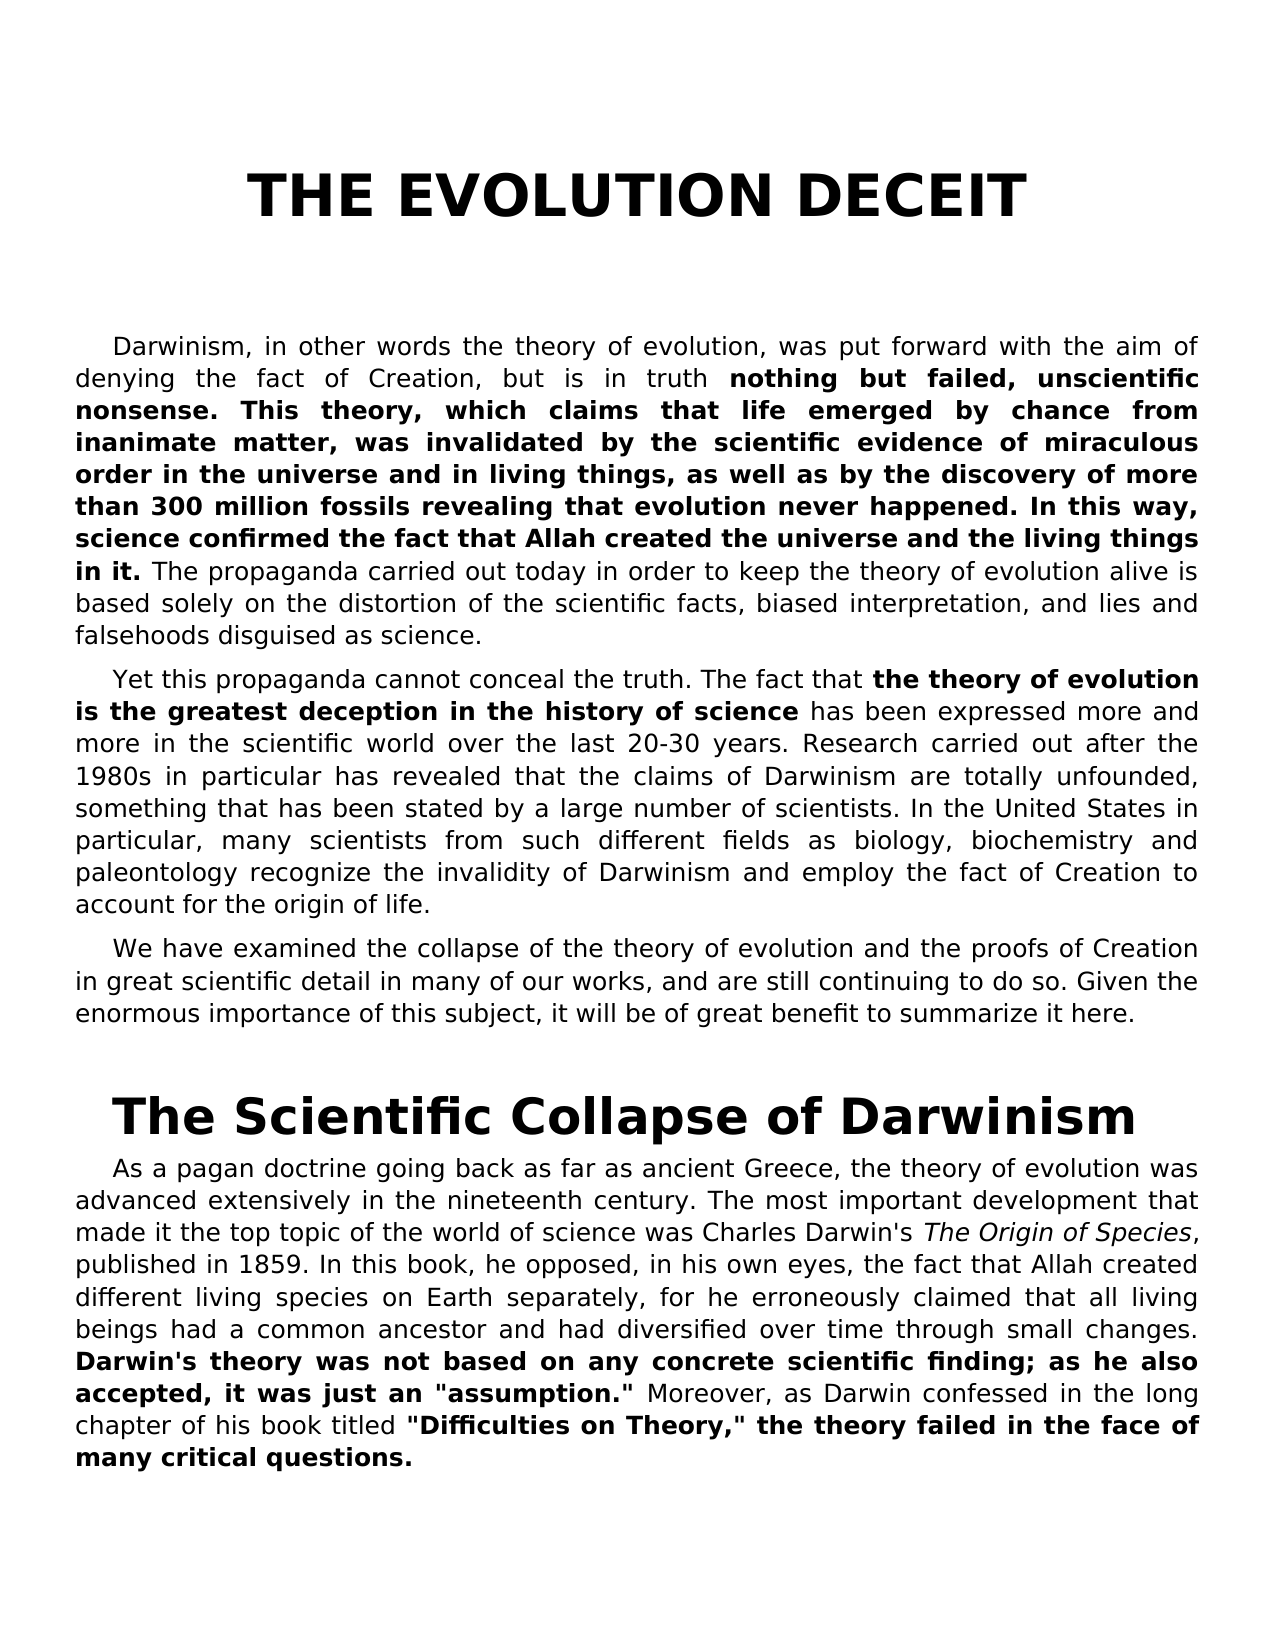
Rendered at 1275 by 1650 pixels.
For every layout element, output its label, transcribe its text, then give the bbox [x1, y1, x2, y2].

text Darwinism, in other words the theory of evolution, was put forward with the aim of denying the fact of Creation, but is in truth nothing but failed, unscientific nonsense. This theory, which claims that life emerged by chance from inanimate matter, was invalidated by the scientific evidence of miraculous order in the universe and in living things, as well as by the discovery of more than 300 million fossils revealing that evolution never happened. In this way, science confirmed the fact that Allah created the universe and the living things in it. The propaganda carried out today in order to keep the theory of evolution alive is based solely on the distortion of the scientific facts, biased interpretation, and lies and falsehoods disguised as science. [75, 332, 1200, 650]
text As a pagan doctrine going back as far as ancient Greece, the theory of evolution was advanced extensively in the nineteenth century. The most important development that made it the top topic of the world of science was Charles Darwin's The Origin of Species, published in 1859. In this book, he opposed, in his own eyes, the fact that Allah created different living species on Earth separately, for he erroneously claimed that all living beings had a common ancestor and had diversified over time through small changes. Darwin's theory was not based on any concrete scientific finding; as he also accepted, it was just an "assumption." Moreover, as Darwin confessed in the long chapter of his book titled "Difficulties on Theory," the theory failed in the face of many critical questions. [75, 1154, 1200, 1472]
subtitle The Scientific Collapse of Darwinism [112, 1088, 1200, 1146]
subtitle THE EVOLUTION DECEIT [75, 162, 1200, 230]
text Yet this propaganda cannot conceal the truth. The fact that the theory of evolution is the greatest deception in the history of science has been expressed more and more in the scientific world over the last 20-30 years. Research carried out after the 1980s in particular has revealed that the claims of Darwinism are totally unfounded, something that has been stated by a large number of scientists. In the United States in particular, many scientists from such different fields as biology, biochemistry and paleontology recognize the invalidity of Darwinism and employ the fact of Creation to account for the origin of life. [75, 665, 1200, 919]
text We have examined the collapse of the theory of evolution and the proofs of Creation in great scientific detail in many of our works, and are still continuing to do so. Given the enormous importance of this subject, it will be of great benefit to summarize it here. [75, 934, 1200, 1028]
